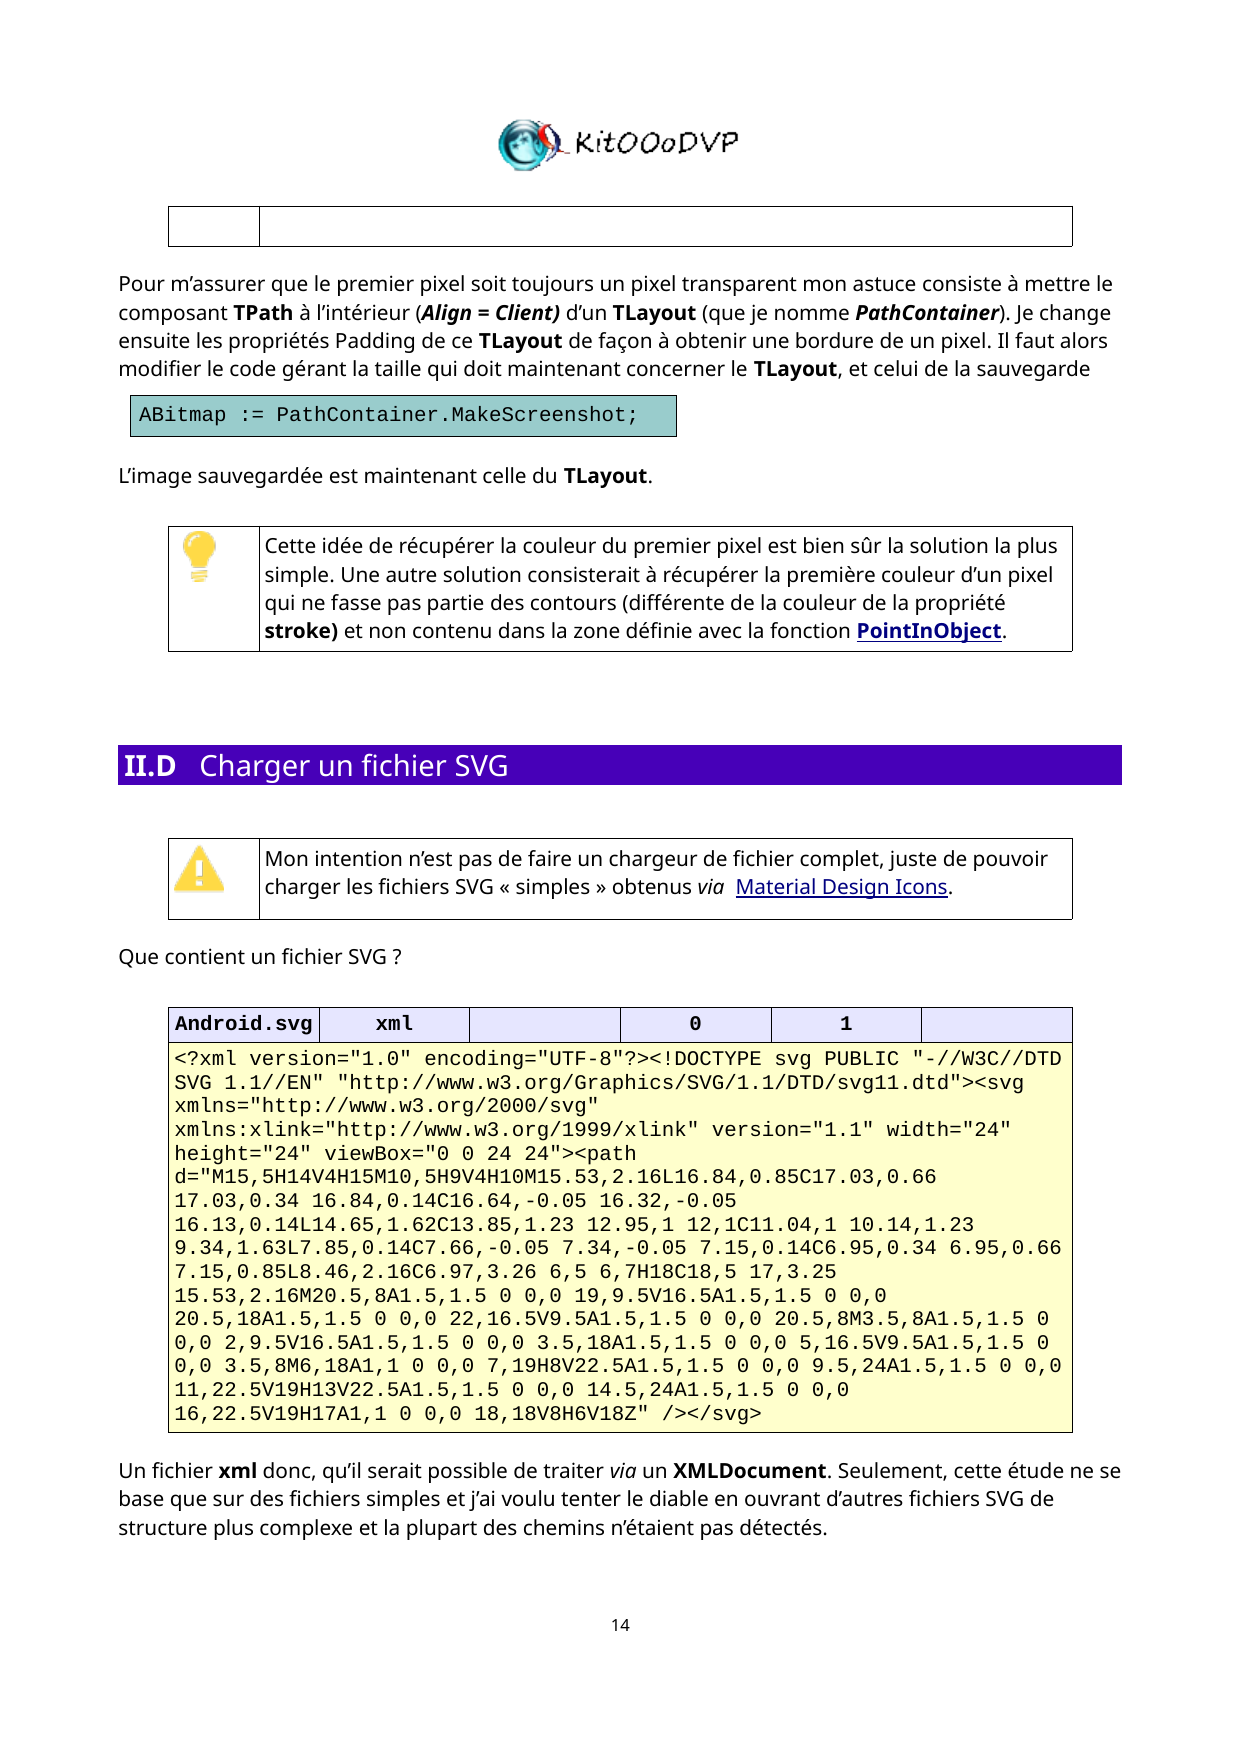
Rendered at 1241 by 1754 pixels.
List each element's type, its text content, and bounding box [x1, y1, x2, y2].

picture [497, 118, 743, 173]
text Que contient un fichier SVG ? [118, 942, 1122, 971]
text ABitmap := PathContainer.MakeScreenshot; [139, 404, 667, 428]
table_header Cette idée de récupérer la couleur du premier pixel est bien sûr la solution la plus simple. Une autre solution consisterait à récupérer la première couleur d’un pixel qui ne fasse pas partie des contours (différente de la couleur de la propriété stroke) et non contenu dans la zone définie avec la fonction PointInObject. [260, 527, 1072, 651]
table_header 1 [772, 1008, 921, 1042]
table_cell <?xml version="1.0" encoding="UTF-8"?><!DOCTYPE svg PUBLIC "-//W3C//DTD SVG 1.1//EN" "http://www.w3.org/Graphics/SVG/1.1/DTD/svg11.dtd"><svg xmlns="http://www.w3.org/2000/svg" xmlns:xlink="http://www.w3.org/1999/xlink" version="1.1" width="24" height="24" viewBox="0 0 24 24"><path d="M15,5H14V4H15M10,5H9V4H10M15.53,2.16L16.84,0.85C17.03,0.66 17.03,0.34 16.84,0.14C16.64,-0.05 16.32,-0.05 16.13,0.14L14.65,1.62C13.85,1.23 12.95,1 12,1C11.04,1 10.14,1.23 9.34,1.63L7.85,0.14C7.66,-0.05 7.34,-0.05 7.15,0.14C6.95,0.34 6.95,0.66 7.15,0.85L8.46,2.16C6.97,3.26 6,5 6,7H18C18,5 17,3.25 15.53,2.16M20.5,8A1.5,1.5 0 0,0 19,9.5V16.5A1.5,1.5 0 0,0 20.5,18A1.5,1.5 0 0,0 22,16.5V9.5A1.5,1.5 0 0,0 20.5,8M3.5,8A1.5,1.5 0 0,0 2,9.5V16.5A1.5,1.5 0 0,0 3.5,18A1.5,1.5 0 0,0 5,16.5V9.5A1.5,1.5 0 0,0 3.5,8M6,18A1,1 0 0,0 7,19H8V22.5A1.5,1.5 0 0,0 9.5,24A1.5,1.5 0 0,0 11,22.5V19H13V22.5A1.5,1.5 0 0,0 14.5,24A1.5,1.5 0 0,0 16,22.5V19H17A1,1 0 0,0 18,18V8H6V18Z" /></svg> [169, 1043, 1072, 1432]
picture [174, 843, 224, 894]
table_header Mon intention n’est pas de faire un chargeur de fichier complet, juste de pouvoir charger les fichiers SVG « simples » obtenus via Material Design Icons. [260, 839, 1072, 919]
table_header [260, 207, 1072, 246]
table_header Android.svg [169, 1008, 319, 1042]
text Un fichier xml donc, qu’il serait possible de traiter via un XMLDocument. Seulement, cette étude ne se base que sur des fichiers simples et j’ai voulu tenter le diable en ouvrant d’autres fichiers SVG de structure plus complexe et la plupart des chemins n’étaient pas détectés. [118, 1456, 1122, 1541]
table_header xml [320, 1008, 469, 1042]
table_header [470, 1008, 620, 1042]
table_header [169, 839, 259, 919]
picture [174, 531, 224, 582]
table_header 0 [621, 1008, 771, 1042]
text L’image sauvegardée est maintenant celle du TLayout. [118, 461, 1122, 489]
text Pour m’assurer que le premier pixel soit toujours un pixel transparent mon astuce consiste à mettre le composant TPath à l’intérieur (Align = Client) d’un TLayout (que je nomme PathContainer). Je change ensuite les propriétés Padding de ce TLayout de façon à obtenir une bordure de un pixel. Il faut alors modifier le code gérant la taille qui doit maintenant concerner le TLayout, et celui de la sauvegarde [118, 269, 1122, 448]
subtitle Charger un fichier SVG [118, 745, 1122, 785]
table_header [922, 1008, 1072, 1042]
table_header [169, 527, 259, 651]
table_header [169, 207, 259, 246]
